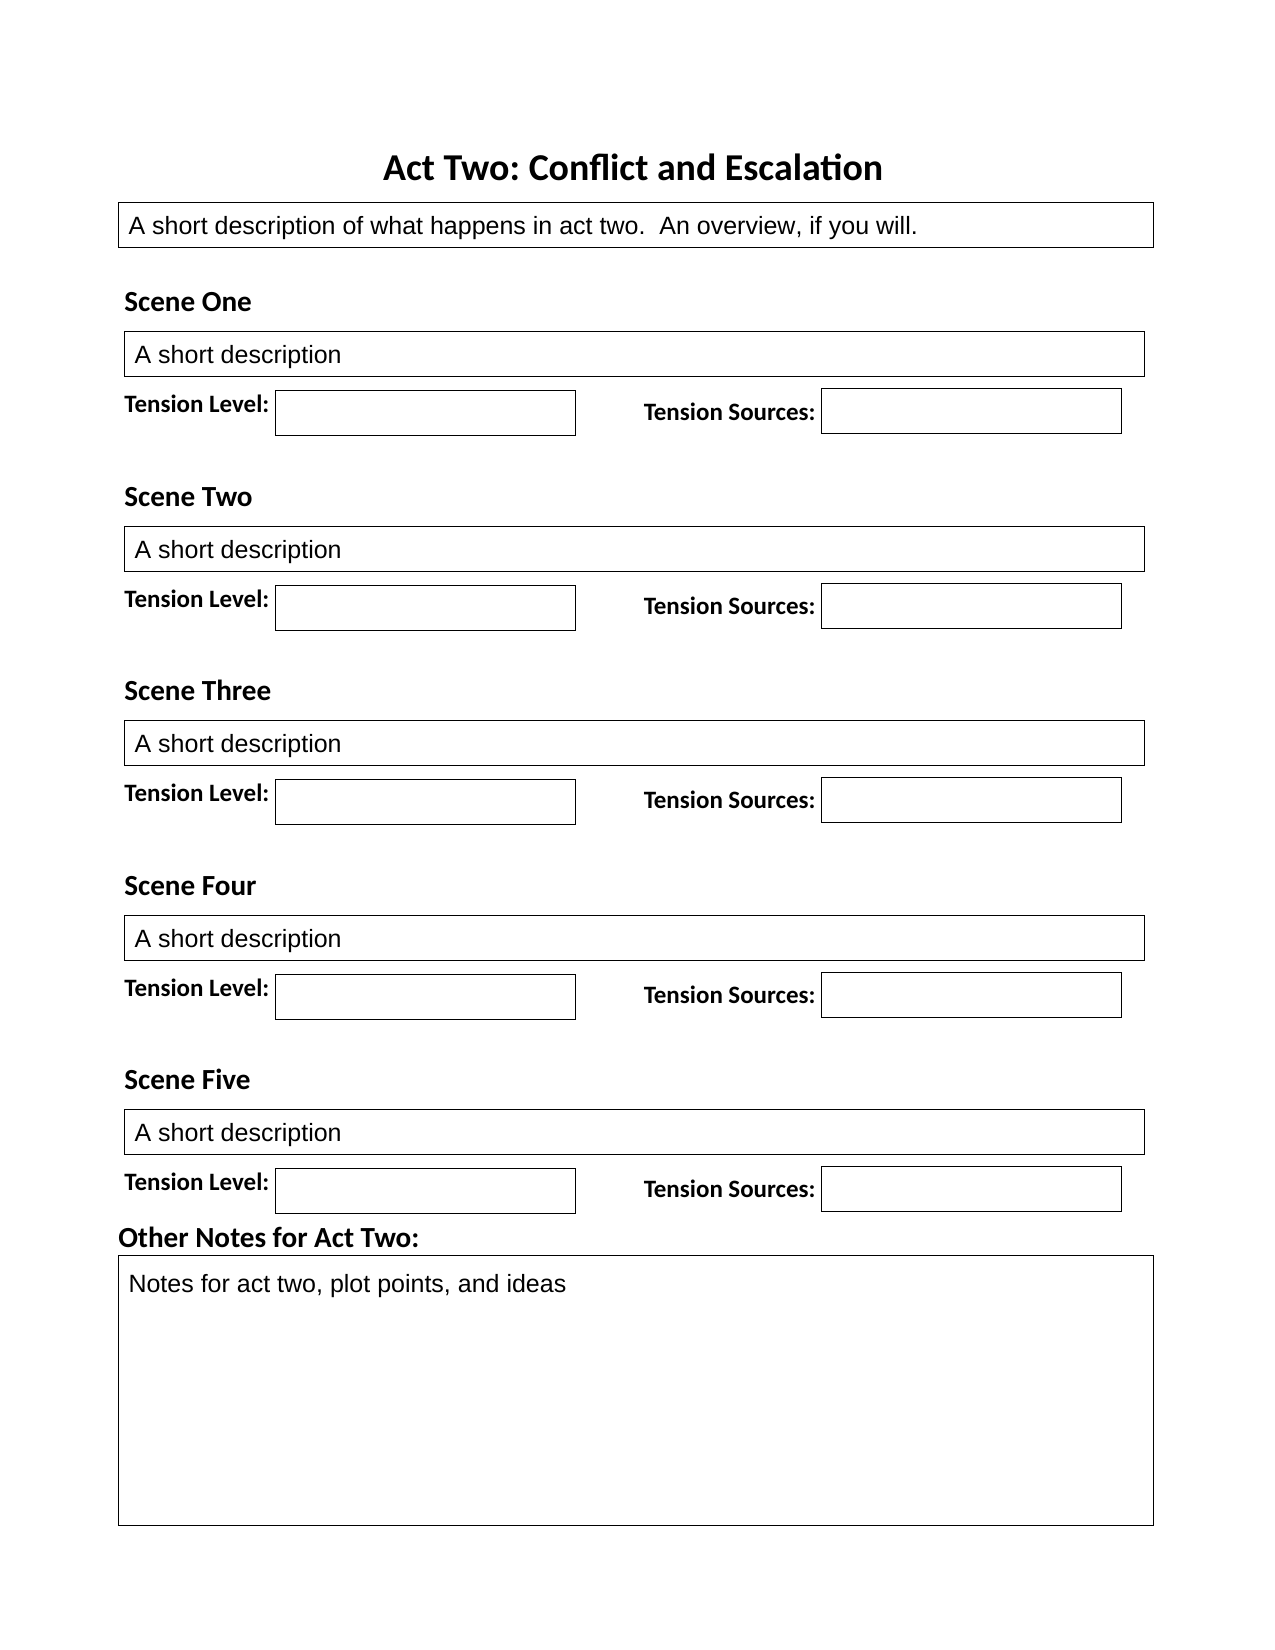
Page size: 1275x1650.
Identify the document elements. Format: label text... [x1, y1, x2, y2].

table_cell [118, 520, 1157, 577]
table_cell Tension Sources: [638, 966, 1157, 1025]
table_header Scene Four [118, 861, 1157, 909]
table_cell Tension Sources: [638, 771, 1157, 830]
table_cell [118, 325, 1157, 382]
table_cell Tension Level: [118, 1160, 637, 1219]
table_cell Tension Level: [118, 383, 637, 441]
table_cell Tension Level: [118, 966, 637, 1025]
table_cell Tension Sources: [638, 1160, 1157, 1219]
table_cell Tension Sources: [638, 577, 1157, 636]
subtitle Act Two: Conflict and Escalation [118, 143, 1157, 189]
text Other Notes for Act Two: [118, 1219, 1157, 1255]
table_header Scene Two [118, 472, 1157, 520]
table_cell Tension Level: [118, 771, 637, 830]
table_cell [118, 714, 1157, 771]
table_cell Tension Level: [118, 577, 637, 636]
table_cell [118, 909, 1157, 966]
table_header Scene One [118, 278, 1157, 325]
table_cell [118, 1103, 1157, 1160]
table_header Scene Three [118, 666, 1157, 714]
table_cell Tension Sources: [638, 383, 1157, 441]
table_header Scene Five [118, 1055, 1157, 1103]
